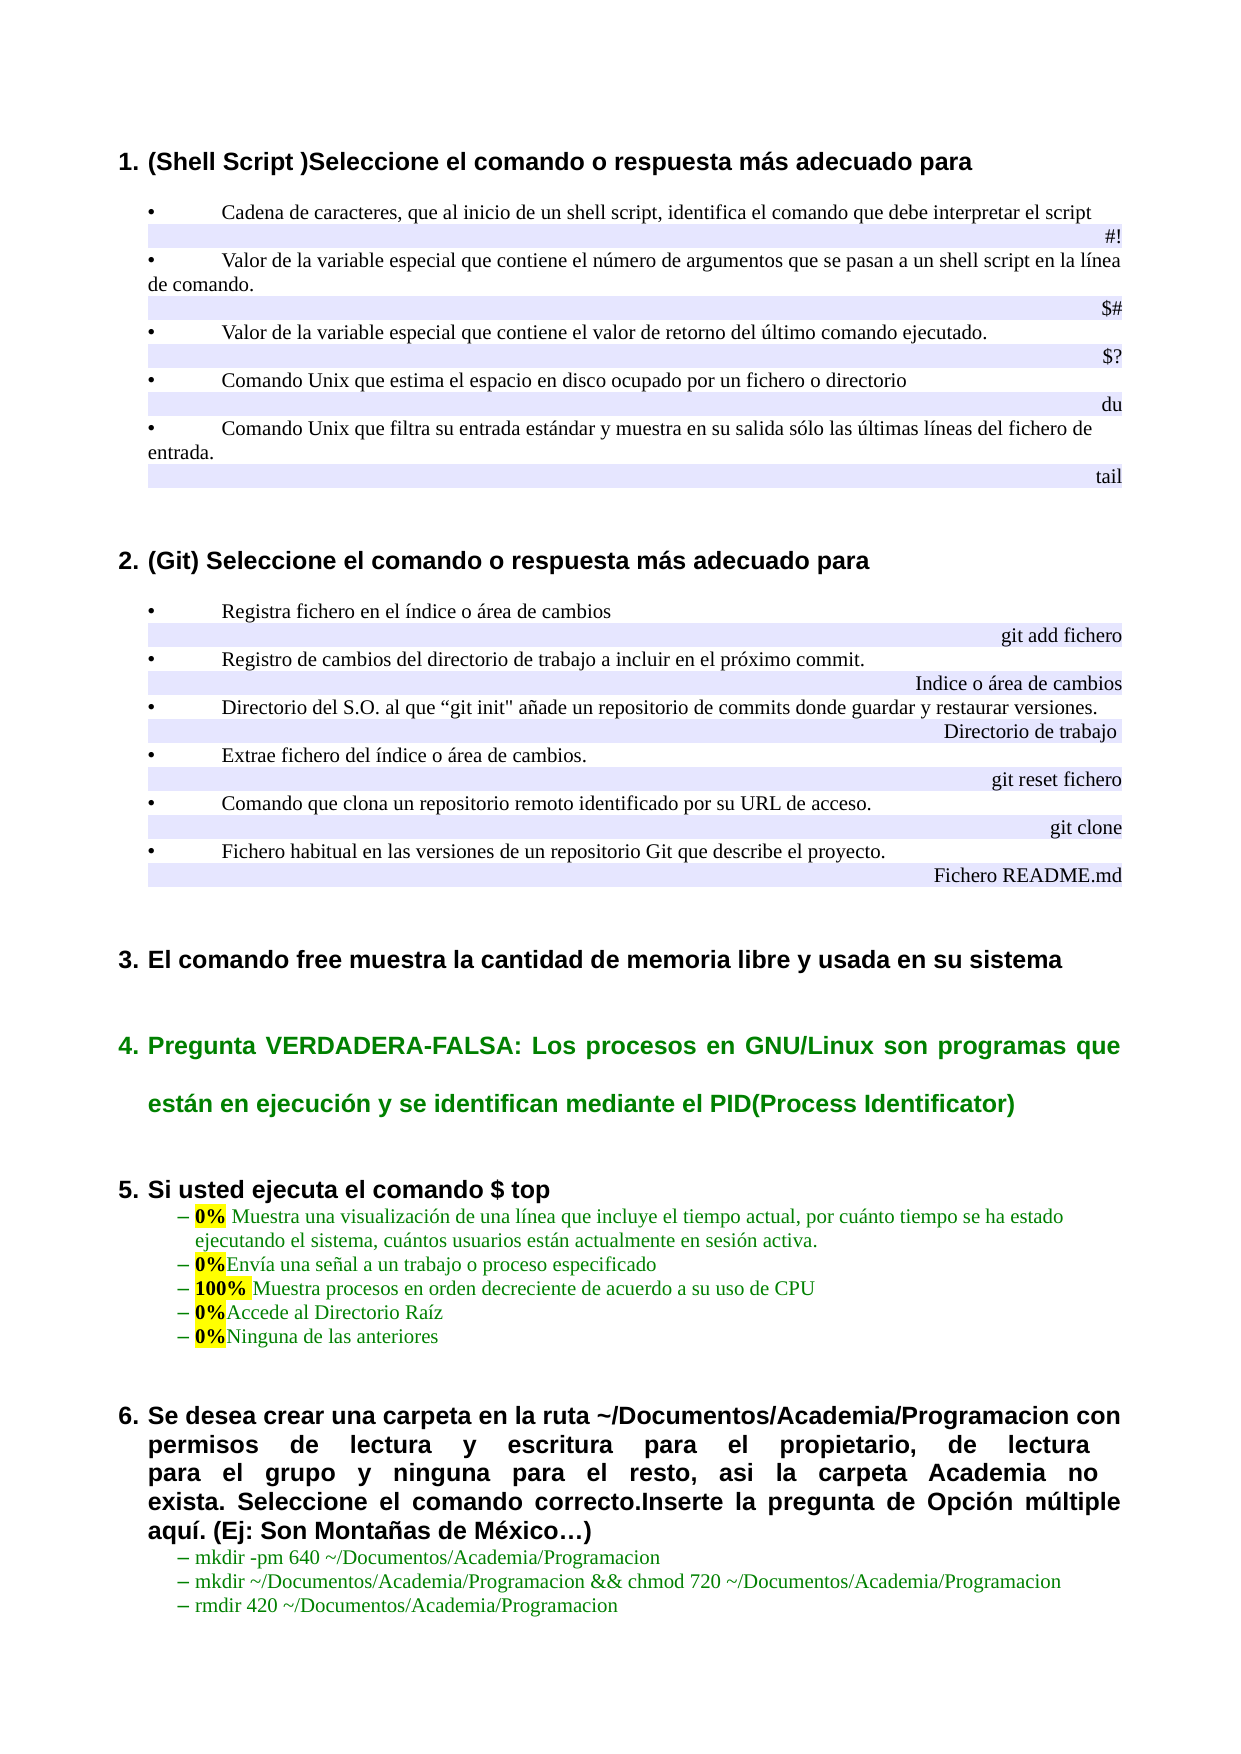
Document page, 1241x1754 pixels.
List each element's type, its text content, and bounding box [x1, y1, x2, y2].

text git add fichero [148, 623, 1122, 647]
subtitle 100% Muestra procesos en orden decreciente de acuerdo a su uso de CPU [252, 1276, 1122, 1300]
subtitle Fichero habitual en las versiones de un repositorio Git que describe el proyecto. [148, 839, 1122, 863]
subtitle Comando que clona un repositorio remoto identificado por su URL de acceso. [148, 791, 1122, 815]
subtitle (Git) Seleccione el comando o respuesta más adecuado para [118, 546, 1122, 575]
subtitle mkdir -pm 640 ~/Documentos/Academia/Programacion [177, 1545, 1122, 1569]
subtitle Si usted ejecuta el comando $ top [118, 1175, 1122, 1204]
subtitle 0% Muestra una visualización de una línea que incluye el tiempo actual, por cuánto tiempo se ha estado ejecutando el sistema, cuántos usuarios están actualmente en sesión activa. [177, 1204, 1122, 1252]
subtitle 0%Ninguna de las anteriores [226, 1324, 1122, 1348]
text git reset fichero [148, 767, 1122, 791]
subtitle Registro de cambios del directorio de trabajo a incluir en el próximo commit. [148, 647, 1122, 671]
text #! [148, 224, 1122, 248]
subtitle Comando Unix que filtra su entrada estándar y muestra en su salida sólo las últimas líneas del fichero de entrada. [148, 416, 1122, 464]
text Directorio de trabajo [148, 719, 1122, 743]
text Indice o área de cambios [148, 671, 1122, 695]
subtitle Registra fichero en el índice o área de cambios [148, 599, 1122, 623]
subtitle 0%Accede al Directorio Raíz [226, 1300, 1122, 1324]
text $? [148, 344, 1122, 368]
text git clone [148, 815, 1122, 839]
subtitle Pregunta VERDADERA-FALSA: Los procesos en GNU/Linux son programas que están en ejecución y se identifican mediante el PID(Process Identificator) [118, 1031, 1122, 1117]
text tail [148, 464, 1122, 488]
subtitle Valor de la variable especial que contiene el número de argumentos que se pasan a un shell script en la línea de comando. [148, 248, 1122, 296]
subtitle Directorio del S.O. al que “git init" añade un repositorio de commits donde guardar y restaurar versiones. [148, 695, 1122, 719]
subtitle Se desea crear una carpeta en la ruta ~/Documentos/Academia/Programacion con permisos de lectura y escritura para el propietario, de lectura para el grupo y ninguna para el resto, asi la carpeta Academia no exista. Seleccione el comando correcto.Inserte la pregunta de Opción múltiple aquí. (Ej: Son Montañas de México…) [118, 1401, 1122, 1545]
subtitle Cadena de caracteres, que al inicio de un shell script, identifica el comando que debe interpretar el script [148, 200, 1122, 224]
subtitle Valor de la variable especial que contiene el valor de retorno del último comando ejecutado. [148, 320, 1122, 344]
subtitle Comando Unix que estima el espacio en disco ocupado por un fichero o directorio [148, 368, 1122, 392]
subtitle 0%Envía una señal a un trabajo o proceso especificado [226, 1252, 1122, 1276]
subtitle El comando free muestra la cantidad de memoria libre y usada en su sistema [118, 945, 1122, 974]
text $# [148, 296, 1122, 320]
text Fichero README.md [148, 863, 1122, 887]
subtitle (Shell Script )Seleccione el comando o respuesta más adecuado para [118, 147, 1122, 176]
subtitle Extrae fichero del índice o área de cambios. [148, 743, 1122, 767]
subtitle rmdir 420 ~/Documentos/Academia/Programacion [177, 1593, 1122, 1617]
subtitle mkdir ~/Documentos/Academia/Programacion && chmod 720 ~/Documentos/Academia/Programacion [177, 1569, 1122, 1593]
text du [148, 392, 1122, 416]
